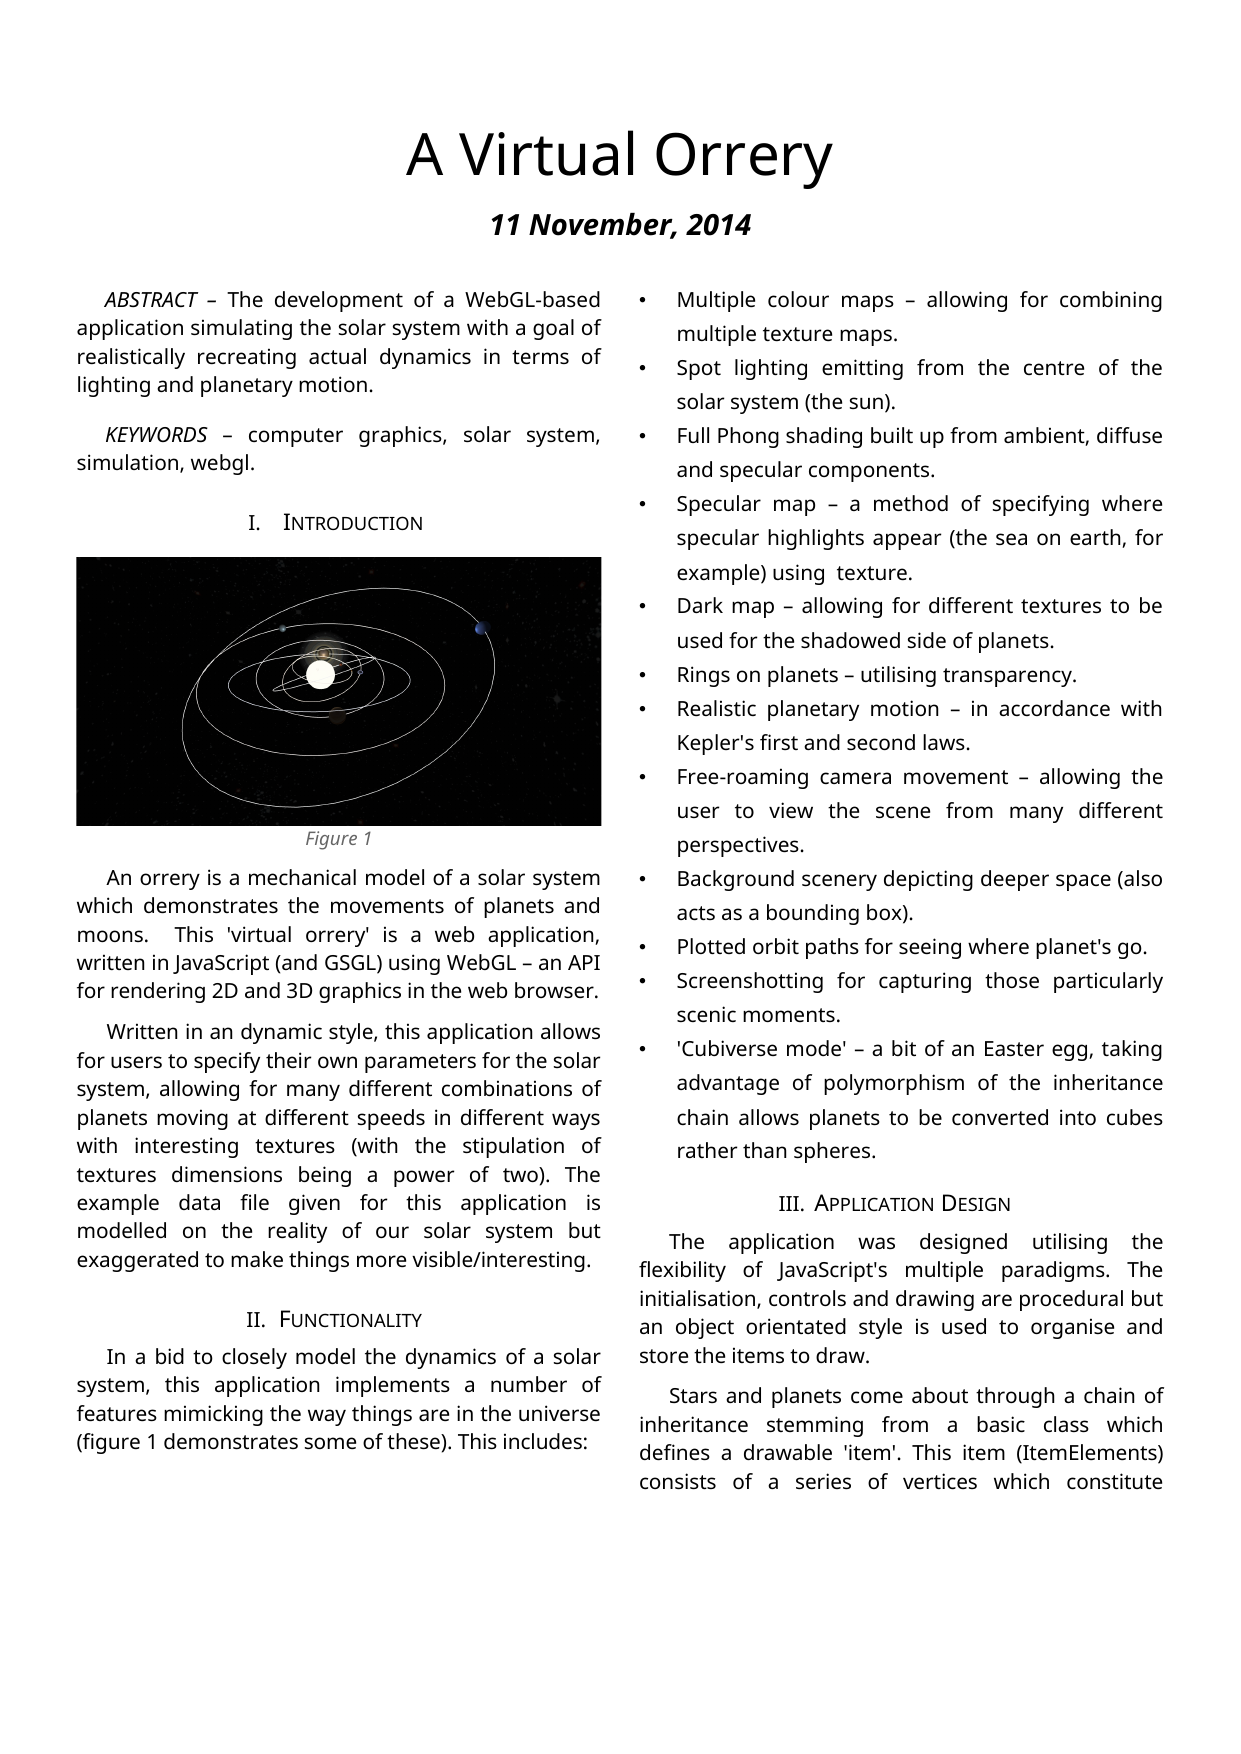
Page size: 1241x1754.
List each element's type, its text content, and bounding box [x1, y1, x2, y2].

subtitle 11 November, 2014 [76, 204, 1164, 244]
text An orrery is a mechanical model of a solar system which demonstrates the movements of planets and moons. This 'virtual orrery' is a web application, written in JavaScript (and GSGL) using WebGL – an API for rendering 2D and 3D graphics in the web browser. [76, 851, 601, 1005]
list Dark map – allowing for different textures to be used for the shadowed side of planets. [639, 592, 1164, 654]
title A Virtual Orrery [76, 112, 1164, 192]
subtitle Functionality [76, 1303, 601, 1334]
text Stars and planets come about through a chain of inheritance stemming from a basic class which defines a drawable 'item'. This item (ItemElements) consists of a series of vertices which constitute [639, 1382, 1164, 1495]
list 'Cubiverse mode' – a bit of an Easter egg, taking advantage of polymorphism of the inheritance chain allows planets to be converted into cubes rather than spheres. [639, 1034, 1164, 1165]
list Spot lighting emitting from the centre of the solar system (the sun). [639, 353, 1164, 416]
list Screenshotting for capturing those particularly scenic moments. [639, 966, 1164, 1029]
list Free-roaming camera movement – allowing the user to view the scene from many different perspectives. [639, 762, 1164, 858]
picture [76, 557, 602, 826]
text ABSTRACT – The development of a WebGL-based application simulating the solar system with a goal of realistically recreating actual dynamics in terms of lighting and planetary motion. [76, 285, 601, 399]
list Plotted orbit paths for seeing where planet's go. [639, 932, 1164, 961]
list Full Phong shading built up from ambient, diffuse and specular components. [639, 421, 1164, 484]
list Realistic planetary motion – in accordance with Kepler's first and second laws. [639, 694, 1164, 756]
list Background scenery depicting deeper space (also acts as a bounding box). [639, 864, 1164, 927]
subtitle Application Design [639, 1187, 1164, 1219]
text [76, 545, 601, 557]
text Written in an dynamic style, this application allows for users to specify their own parameters for the solar system, allowing for many different combinations of planets moving at different speeds in different ways with interesting textures (with the stipulation of textures dimensions being a power of two). The example data file given for this application is modelled on the reality of our solar system but exaggerated to make things more visible/interesting. [76, 1017, 601, 1273]
list Specular map – a method of specifying where specular highlights appear (the sea on earth, for example) using texture. [639, 489, 1164, 586]
text The application was designed utilising the flexibility of JavaScript's multiple paradigms. The initialisation, controls and drawing are procedural but an object orientated style is used to organise and store the items to draw. [639, 1227, 1164, 1369]
subtitle Introduction [76, 506, 601, 537]
text Figure 1 [76, 826, 601, 851]
text KEYWORDS – computer graphics, solar system, simulation, webgl. [76, 420, 601, 477]
list Multiple colour maps – allowing for combining multiple texture maps. [639, 285, 1164, 348]
text In a bid to closely model the dynamics of a solar system, this application implements a number of features mimicking the way things are in the universe (figure 1 demonstrates some of these). This includes: [76, 1342, 601, 1456]
list Rings on planets – utilising transparency. [639, 660, 1164, 688]
